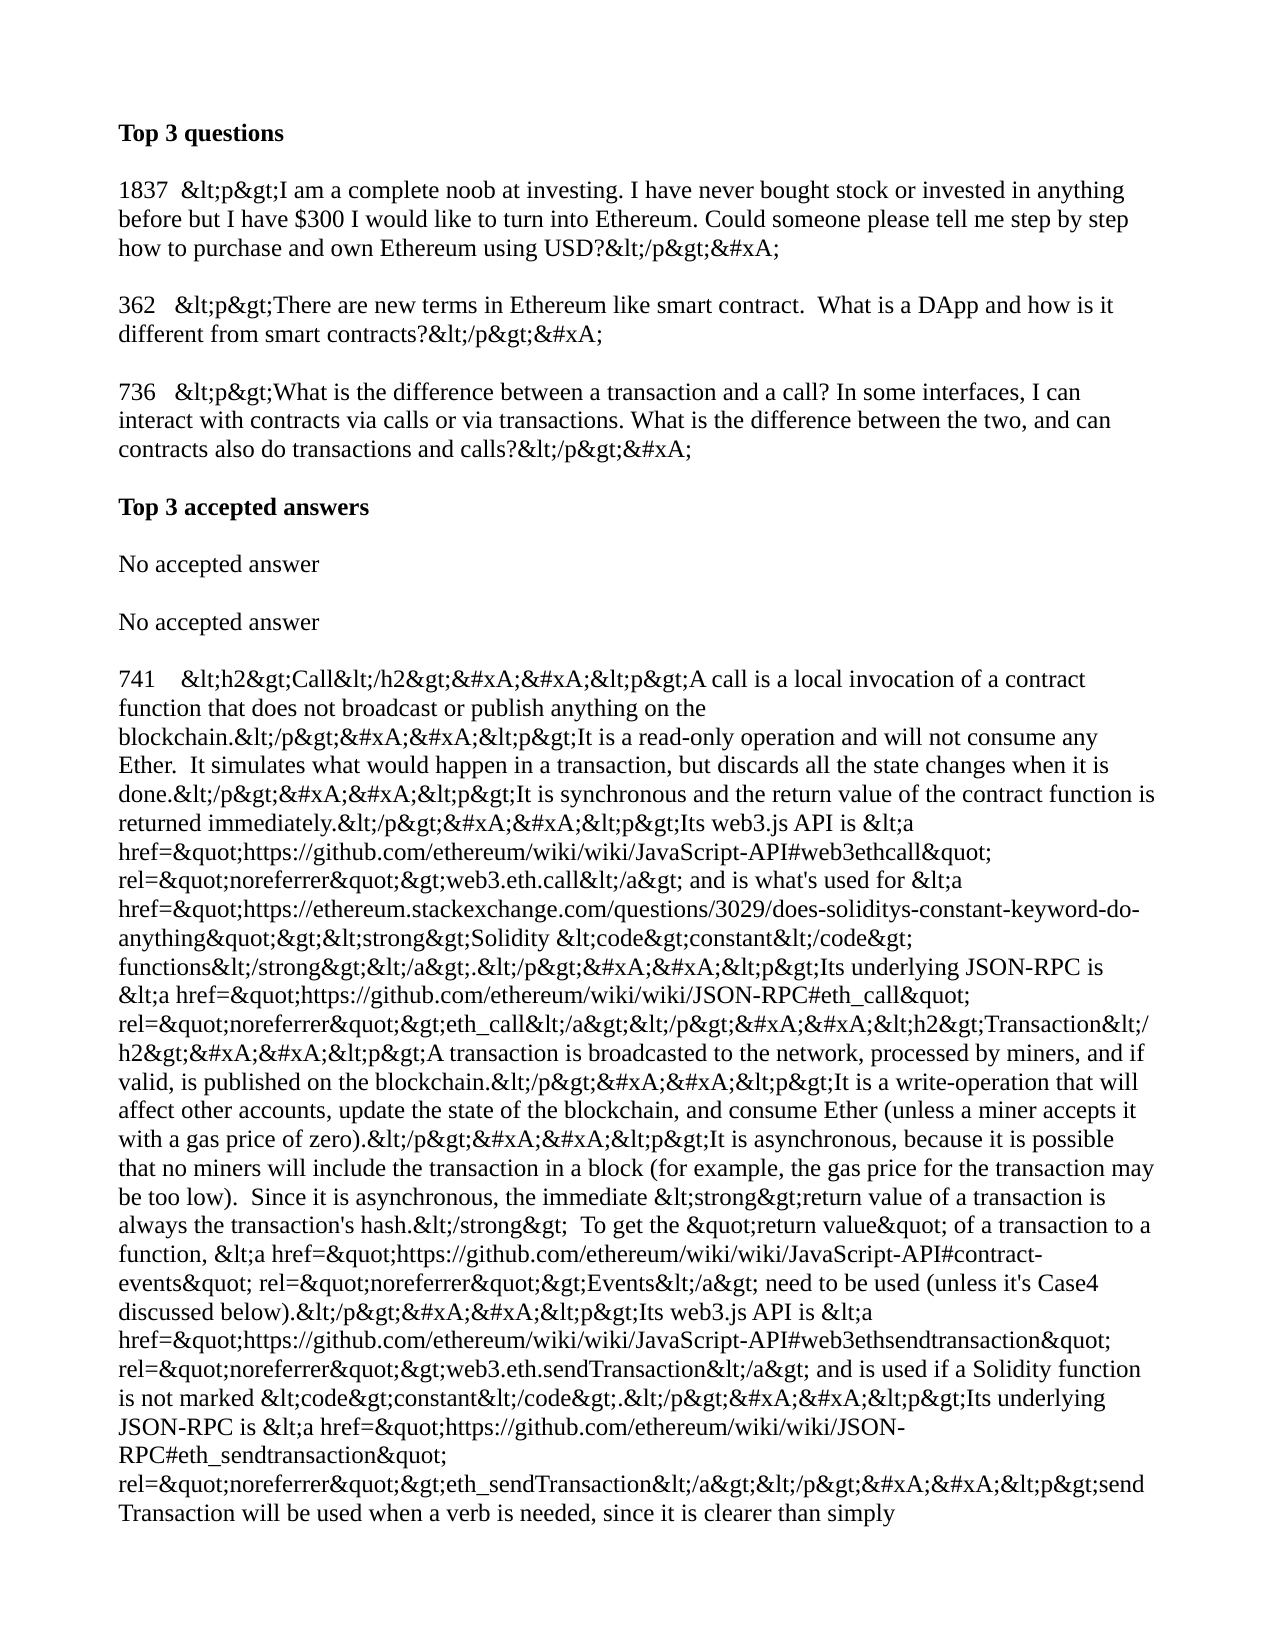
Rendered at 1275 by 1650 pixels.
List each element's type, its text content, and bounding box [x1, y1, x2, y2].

text 741 &lt;h2&gt;Call&lt;/h2&gt;&#xA;&#xA;&lt;p&gt;A call is a local invocation of a contract function that does not broadcast or publish anything on the blockchain.&lt;/p&gt;&#xA;&#xA;&lt;p&gt;It is a read-only operation and will not consume any Ether. It simulates what would happen in a transaction, but discards all the state changes when it is done.&lt;/p&gt;&#xA;&#xA;&lt;p&gt;It is synchronous and the return value of the contract function is returned immediately.&lt;/p&gt;&#xA;&#xA;&lt;p&gt;Its web3.js API is &lt;a href=&quot;https://github.com/ethereum/wiki/wiki/JavaScript-API#web3ethcall&quot; rel=&quot;noreferrer&quot;&gt;web3.eth.call&lt;/a&gt; and is what's used for &lt;a href=&quot;https://ethereum.stackexchange.com/questions/3029/does-soliditys-constant-keyword-do-anything&quot;&gt;&lt;strong&gt;Solidity &lt;code&gt;constant&lt;/code&gt; functions&lt;/strong&gt;&lt;/a&gt;.&lt;/p&gt;&#xA;&#xA;&lt;p&gt;Its underlying JSON-RPC is &lt;a href=&quot;https://github.com/ethereum/wiki/wiki/JSON-RPC#eth_call&quot; rel=&quot;noreferrer&quot;&gt;eth_call&lt;/a&gt;&lt;/p&gt;&#xA;&#xA;&lt;h2&gt;Transaction&lt;/h2&gt;&#xA;&#xA;&lt;p&gt;A transaction is broadcasted to the network, processed by miners, and if valid, is published on the blockchain.&lt;/p&gt;&#xA;&#xA;&lt;p&gt;It is a write-operation that will affect other accounts, update the state of the blockchain, and consume Ether (unless a miner accepts it with a gas price of zero).&lt;/p&gt;&#xA;&#xA;&lt;p&gt;It is asynchronous, because it is possible that no miners will include the transaction in a block (for example, the gas price for the transaction may be too low). Since it is asynchronous, the immediate &lt;strong&gt;return value of a transaction is always the transaction's hash.&lt;/strong&gt; To get the &quot;return value&quot; of a transaction to a function, &lt;a href=&quot;https://github.com/ethereum/wiki/wiki/JavaScript-API#contract-events&quot; rel=&quot;noreferrer&quot;&gt;Events&lt;/a&gt; need to be used (unless it's Case4 discussed below).&lt;/p&gt;&#xA;&#xA;&lt;p&gt;Its web3.js API is &lt;a href=&quot;https://github.com/ethereum/wiki/wiki/JavaScript-API#web3ethsendtransaction&quot; rel=&quot;noreferrer&quot;&gt;web3.eth.sendTransaction&lt;/a&gt; and is used if a Solidity function is not marked &lt;code&gt;constant&lt;/code&gt;.&lt;/p&gt;&#xA;&#xA;&lt;p&gt;Its underlying JSON-RPC is &lt;a href=&quot;https://github.com/ethereum/wiki/wiki/JSON-RPC#eth_sendtransaction&quot; rel=&quot;noreferrer&quot;&gt;eth_sendTransaction&lt;/a&gt;&lt;/p&gt;&#xA;&#xA;&lt;p&gt;sendTransaction will be used when a verb is needed, since it is clearer than simply [118, 664, 1157, 1527]
text 362 &lt;p&gt;There are new terms in Ethereum like smart contract. What is a DApp and how is it different from smart contracts?&lt;/p&gt;&#xA; [118, 291, 1157, 348]
text Top 3 accepted answers [118, 492, 1157, 521]
text 1837 &lt;p&gt;I am a complete noob at investing. I have never bought stock or invested in anything before but I have $300 I would like to turn into Ethereum. Could someone please tell me step by step how to purchase and own Ethereum using USD?&lt;/p&gt;&#xA; [118, 176, 1157, 262]
text Top 3 questions [118, 118, 1157, 147]
text No accepted answer [118, 549, 1157, 578]
text 736 &lt;p&gt;What is the difference between a transaction and a call? In some interfaces, I can interact with contracts via calls or via transactions. What is the difference between the two, and can contracts also do transactions and calls?&lt;/p&gt;&#xA; [118, 377, 1157, 463]
text No accepted answer [118, 607, 1157, 636]
